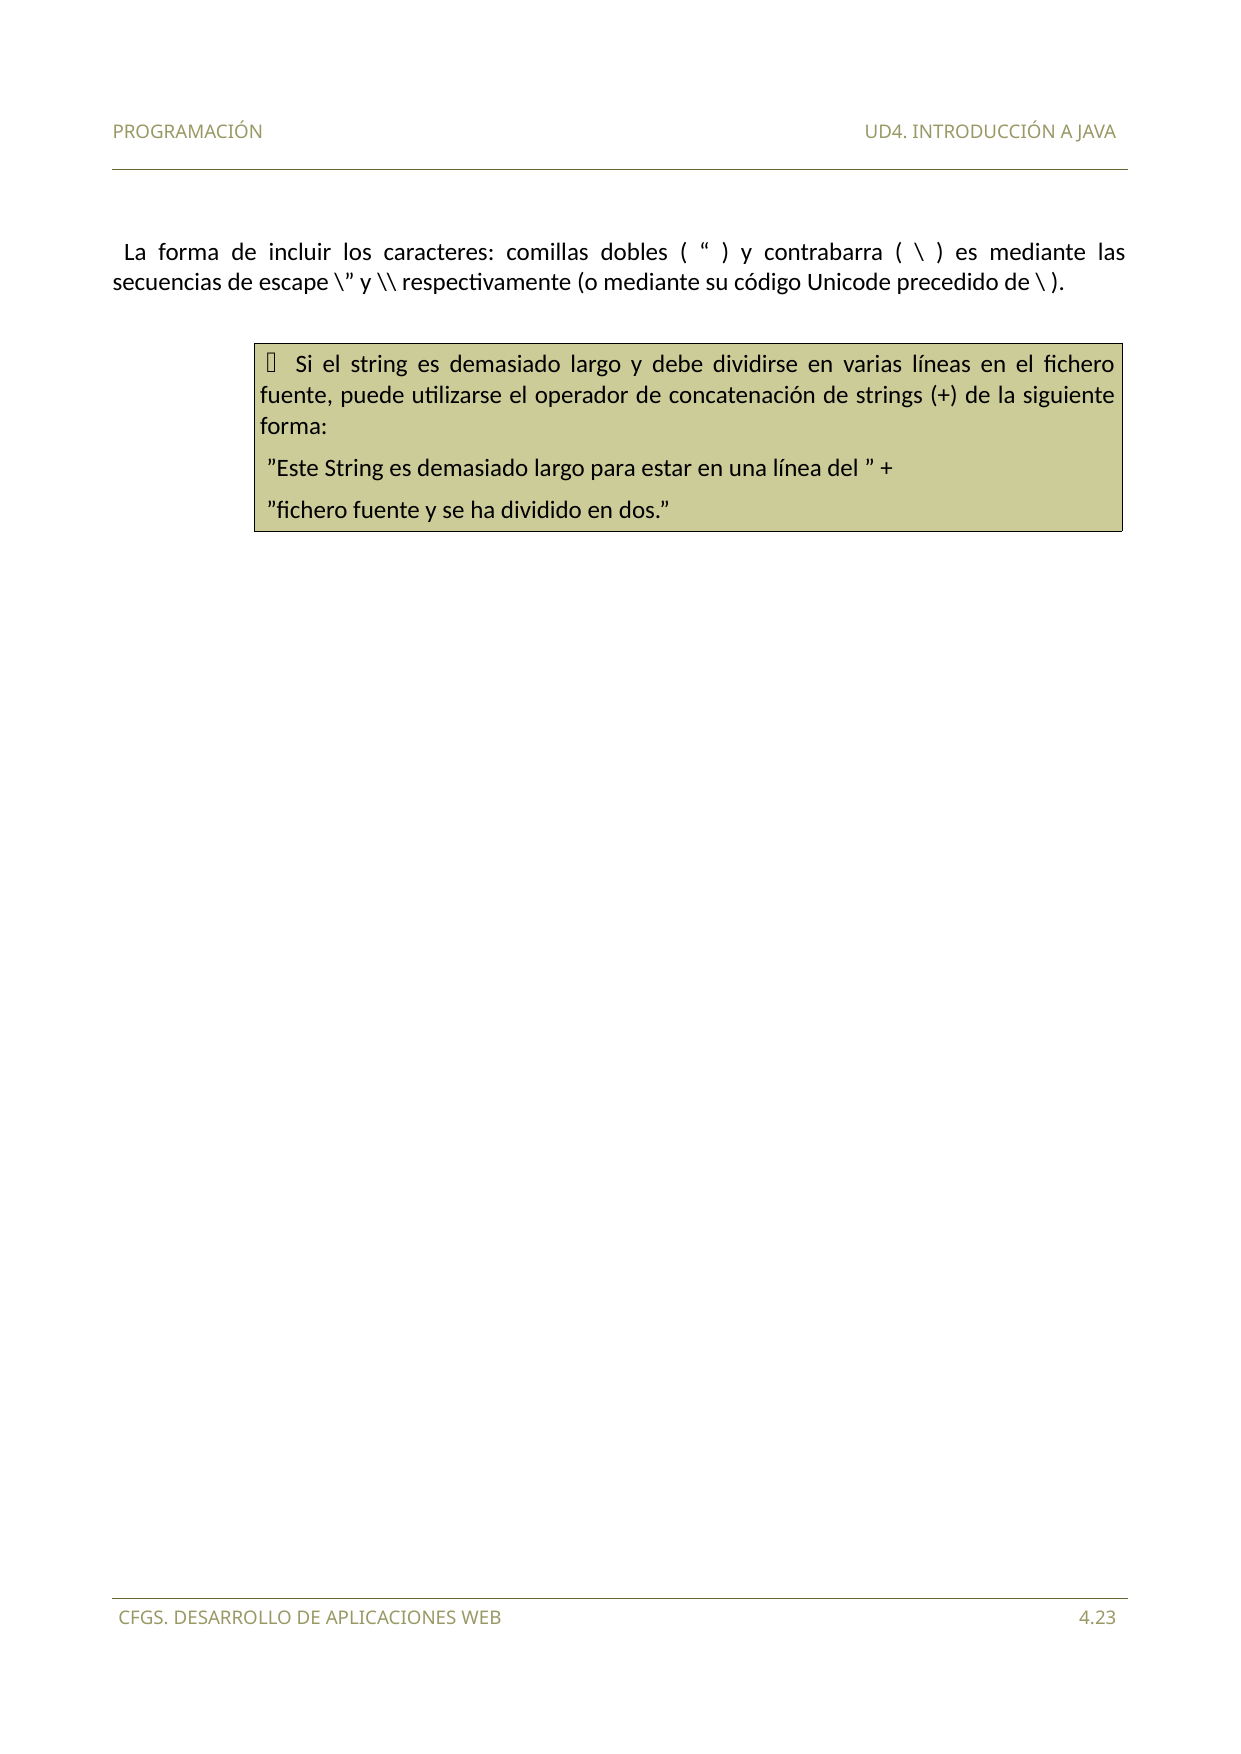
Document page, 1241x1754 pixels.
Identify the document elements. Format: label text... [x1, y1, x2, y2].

text La forma de incluir los caracteres: comillas dobles ( “ ) y contrabarra ( \ ) es mediante las secuencias de escape \” y \\ respectivamente (o mediante su código Unicode precedido de \ ). [112, 236, 1128, 297]
text  Si el string es demasiado largo y debe dividirse en varias líneas en el fichero fuente, puede utilizarse el operador de concatenación de strings (+) de la siguiente forma: [255, 344, 1122, 440]
text ”fichero fuente y se ha dividido en dos.” [255, 488, 1122, 531]
text ”Este String es demasiado largo para estar en una línea del ” + [255, 446, 1122, 483]
